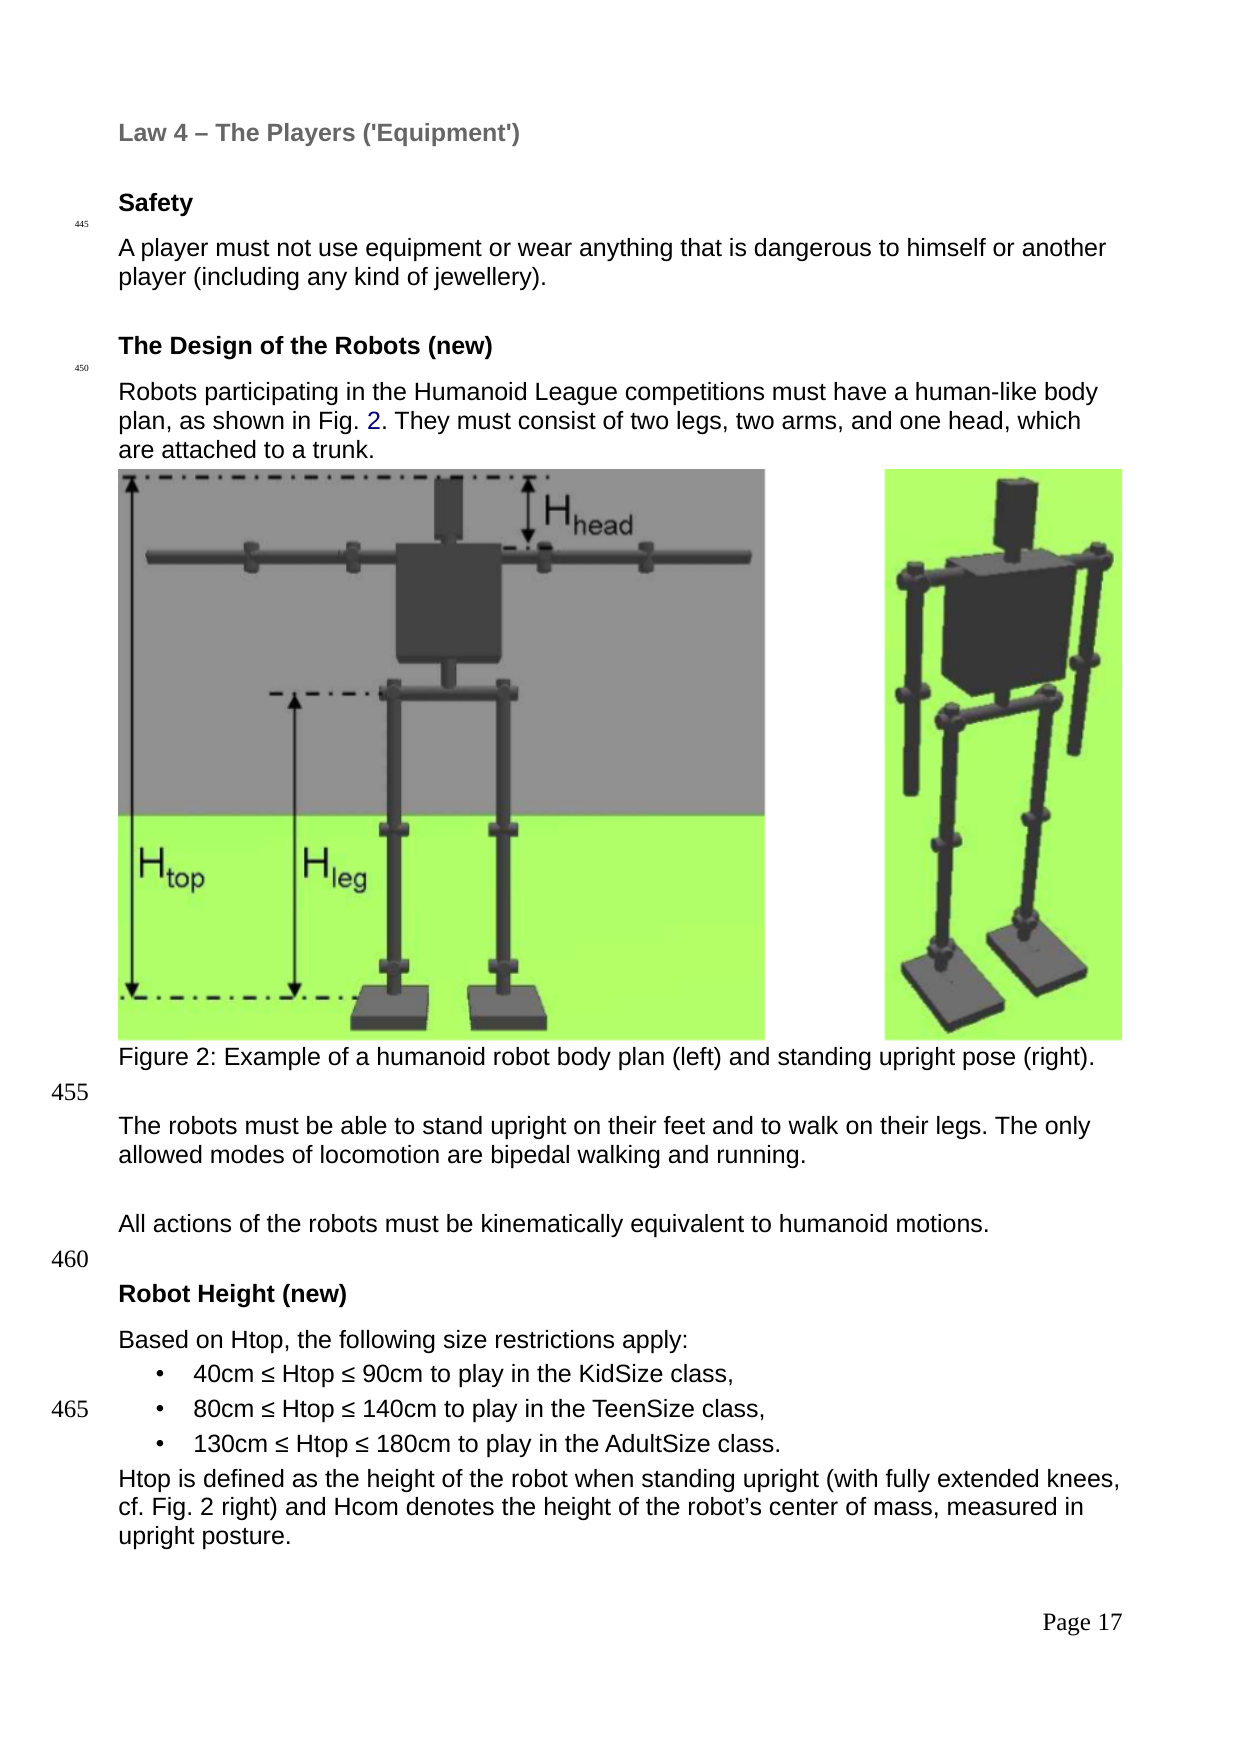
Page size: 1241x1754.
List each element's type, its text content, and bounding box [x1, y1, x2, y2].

text Figure 2: Example of a humanoid robot body plan (left) and standing upright pose (right). [118, 1042, 1122, 1071]
text The robots must be able to stand upright on their feet and to walk on their legs. The only allowed modes of locomotion are bipedal walking and running. [118, 1111, 1122, 1169]
list 80cm ≤ Htop ≤ 140cm to play in the TeenSize class, [156, 1394, 1122, 1423]
text A player must not use equipment or wear anything that is dangerous to himself or another player (including any kind of jewellery). [118, 222, 1122, 291]
text Htop is defined as the height of the robot when standing upright (with fully extended knees, cf. Fig. 2 right) and Hcom denotes the height of the robot’s center of mass, measured in upright posture. [118, 1464, 1122, 1550]
text Robots participating in the Humanoid League competitions must have a human-like body plan, as shown in Fig. 2. They must consist of two legs, two arms, and one head, which are attached to a trunk. [118, 366, 1122, 463]
picture [118, 469, 1123, 1042]
list 40cm ≤ Htop ≤ 90cm to play in the KidSize class, [156, 1359, 1122, 1388]
text The Design of the Robots (new) [118, 331, 1122, 360]
text Safety [118, 187, 1122, 216]
text All actions of the robots must be kinematically equivalent to humanoid motions. [118, 1209, 1122, 1238]
text Based on Htop, the following size restrictions apply: [118, 1313, 1122, 1353]
text Law 4 – The Players ('Equipment') [118, 118, 1122, 147]
text Robot Height (new) [118, 1279, 1122, 1308]
list 130cm ≤ Htop ≤ 180cm to play in the AdultSize class. [156, 1429, 1122, 1458]
